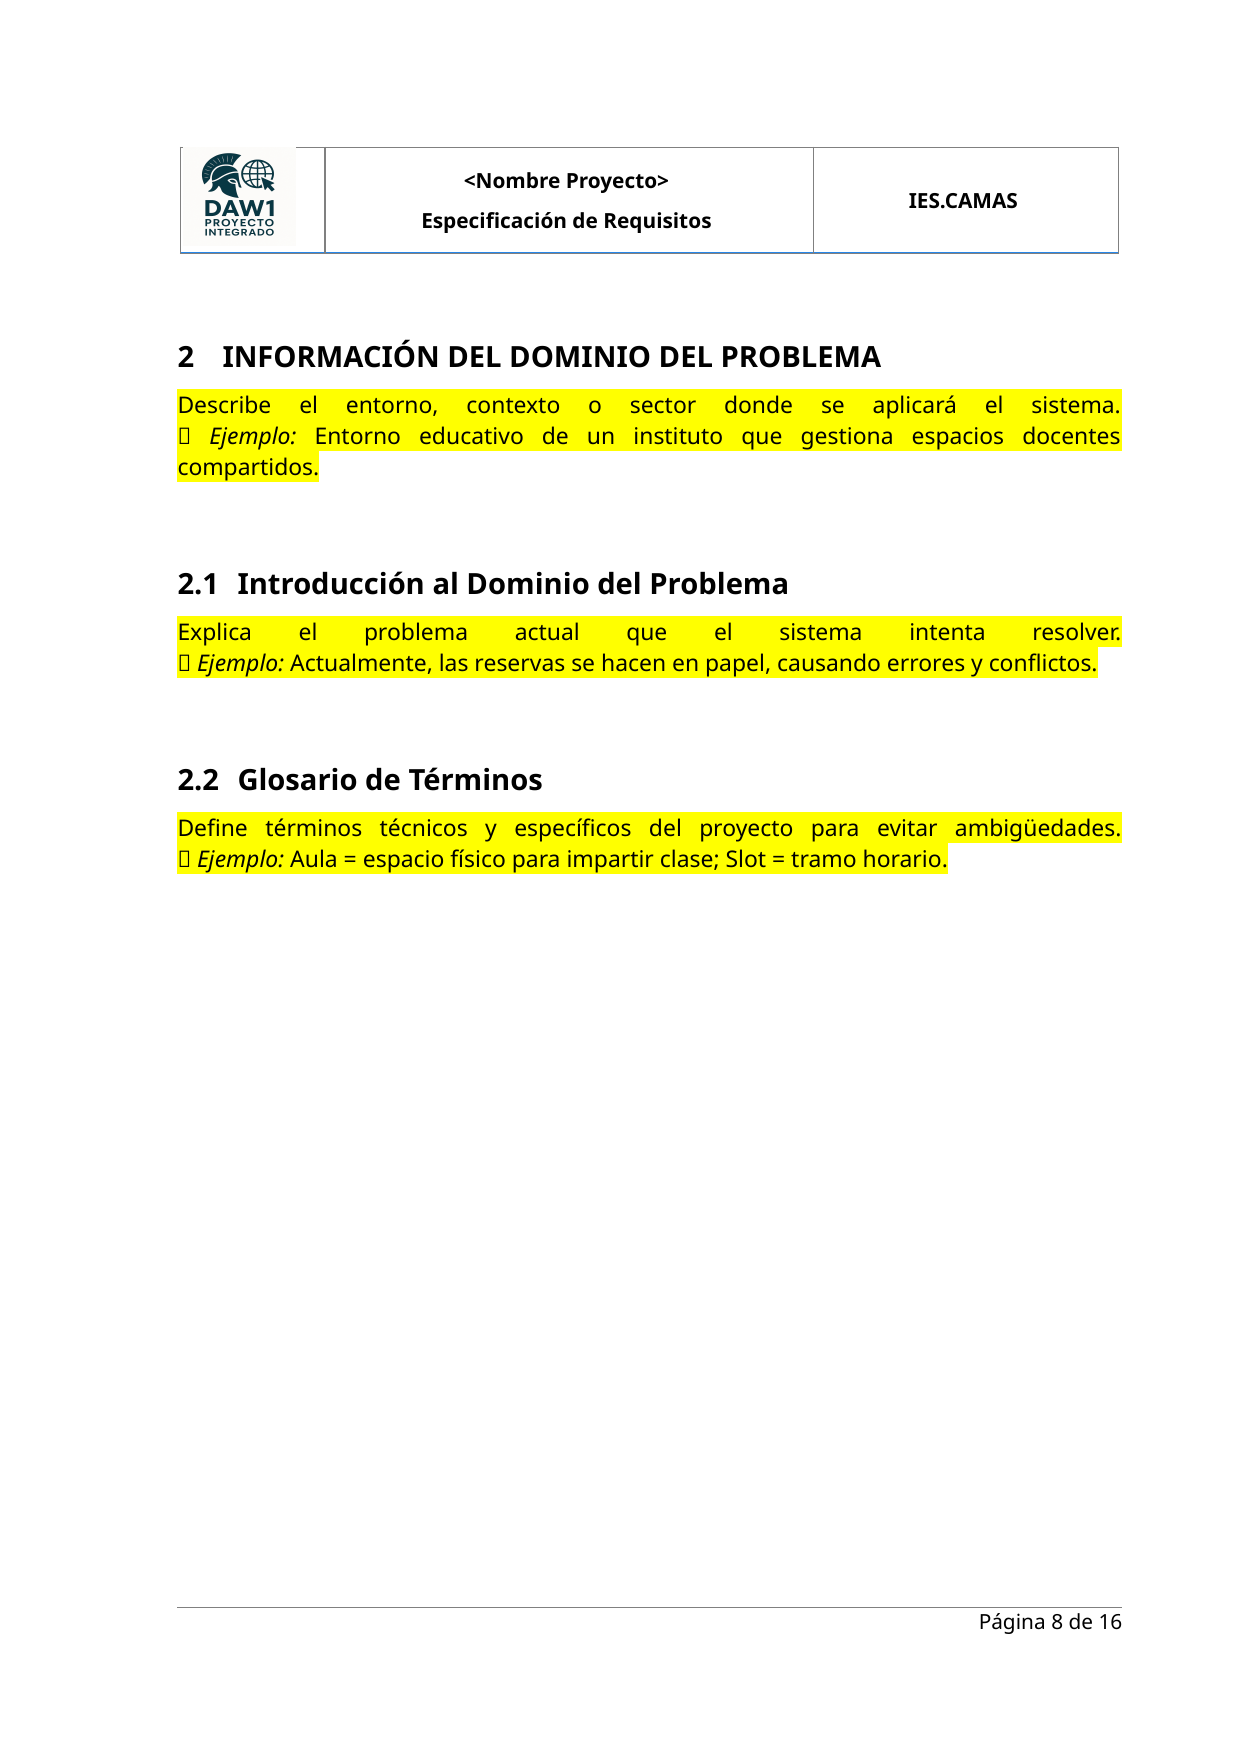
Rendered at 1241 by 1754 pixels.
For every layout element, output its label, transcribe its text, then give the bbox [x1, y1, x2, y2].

text Define términos técnicos y específicos del proyecto para evitar ambigüedades. 🔹 Ejemplo: Aula = espacio físico para impartir clase; Slot = tramo horario. [177, 812, 1122, 874]
subtitle INFORMACIÓN DEL DOMINIO DEL PROBLEMA [177, 336, 1122, 376]
text Explica el problema actual que el sistema intenta resolver. 🔹 Ejemplo: Actualmente, las reservas se hacen en papel, causando errores y conflictos. [177, 616, 1122, 678]
text Describe el entorno, contexto o sector donde se aplicará el sistema. 🔹 Ejemplo: Entorno educativo de un instituto que gestiona espacios docentes compartidos. [177, 389, 1122, 482]
picture [183, 147, 296, 246]
subtitle Introducción al Dominio del Problema [177, 564, 1122, 603]
subtitle Glosario de Términos [177, 759, 1122, 799]
